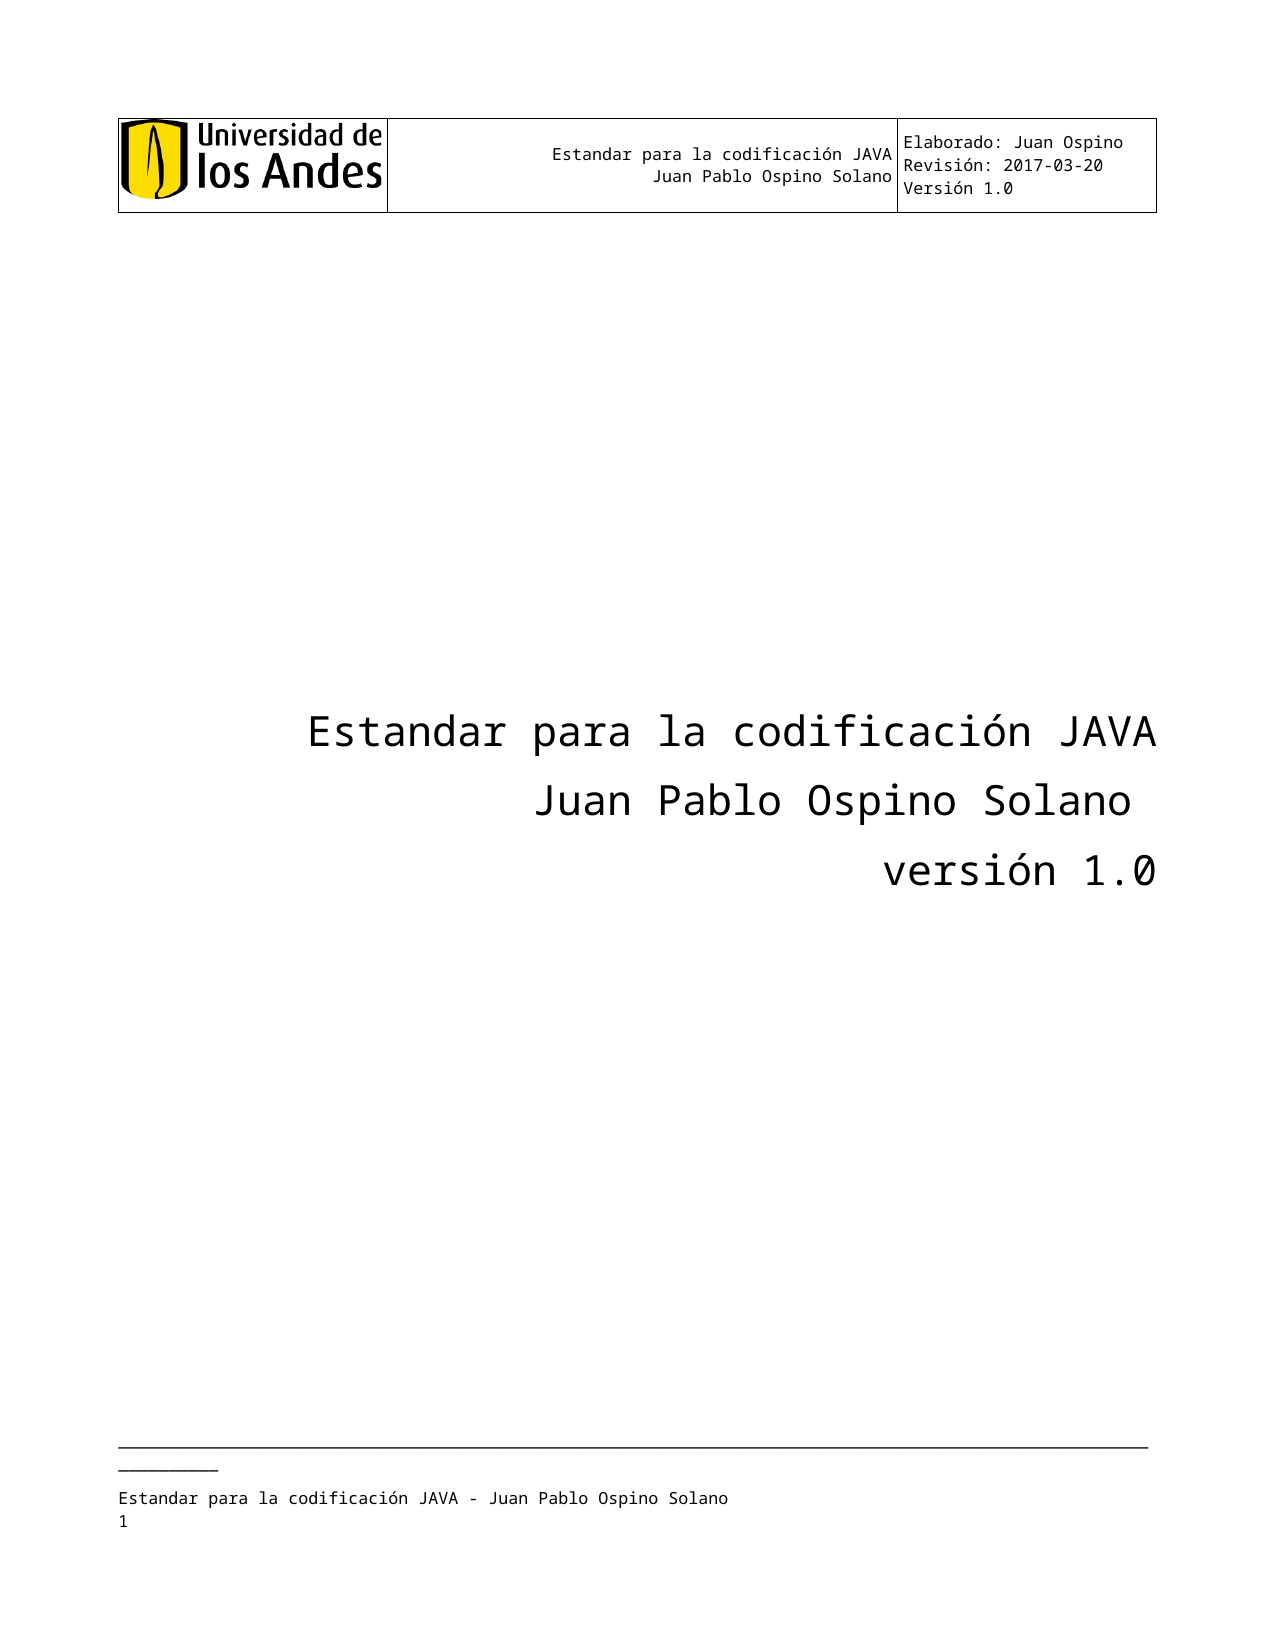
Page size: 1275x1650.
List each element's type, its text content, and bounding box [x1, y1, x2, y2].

text Juan Pablo Ospino Solano [118, 771, 1157, 828]
text versión 1.0 [118, 840, 1157, 897]
picture [121, 119, 382, 199]
text Estandar para la codificación JAVA [118, 702, 1157, 759]
